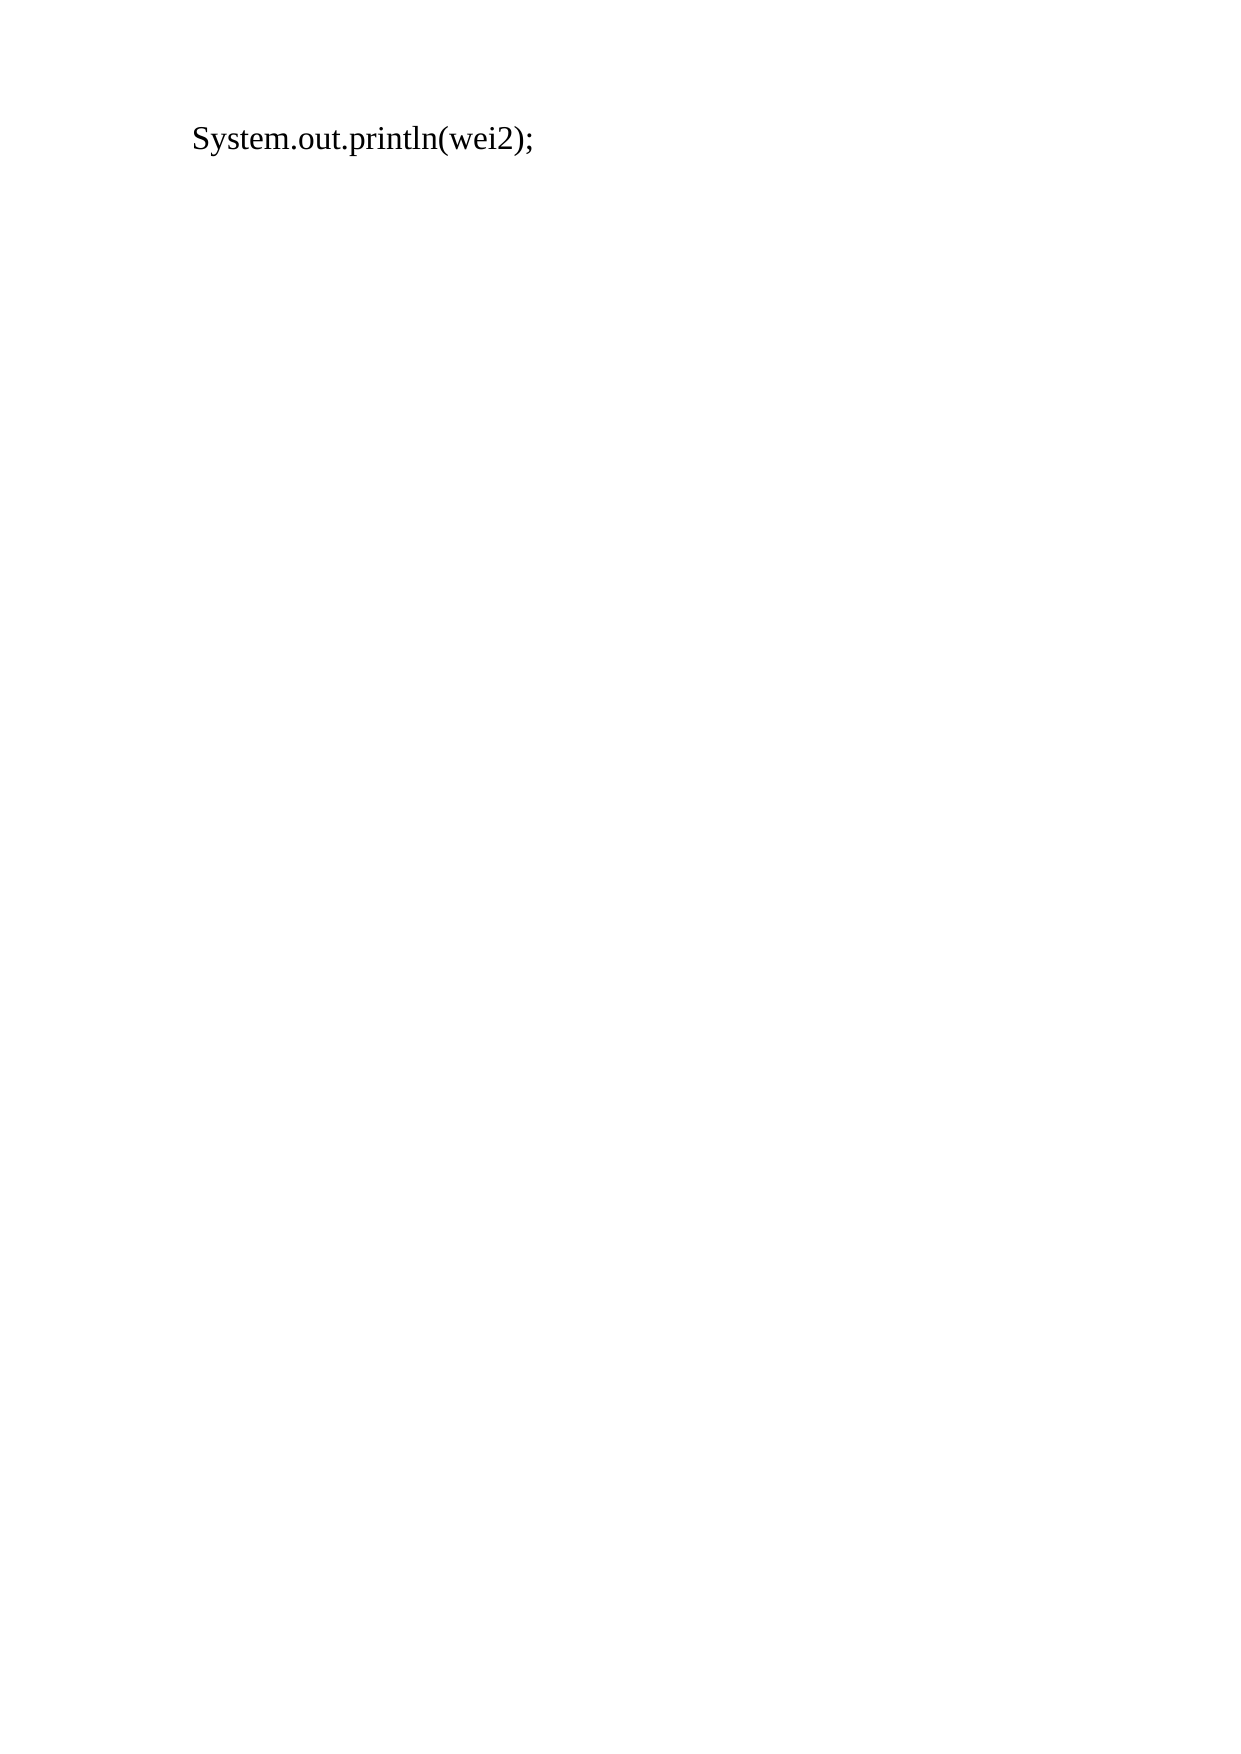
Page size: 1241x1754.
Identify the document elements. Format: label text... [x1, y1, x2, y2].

text System.out.println(wei2); [118, 118, 1122, 156]
